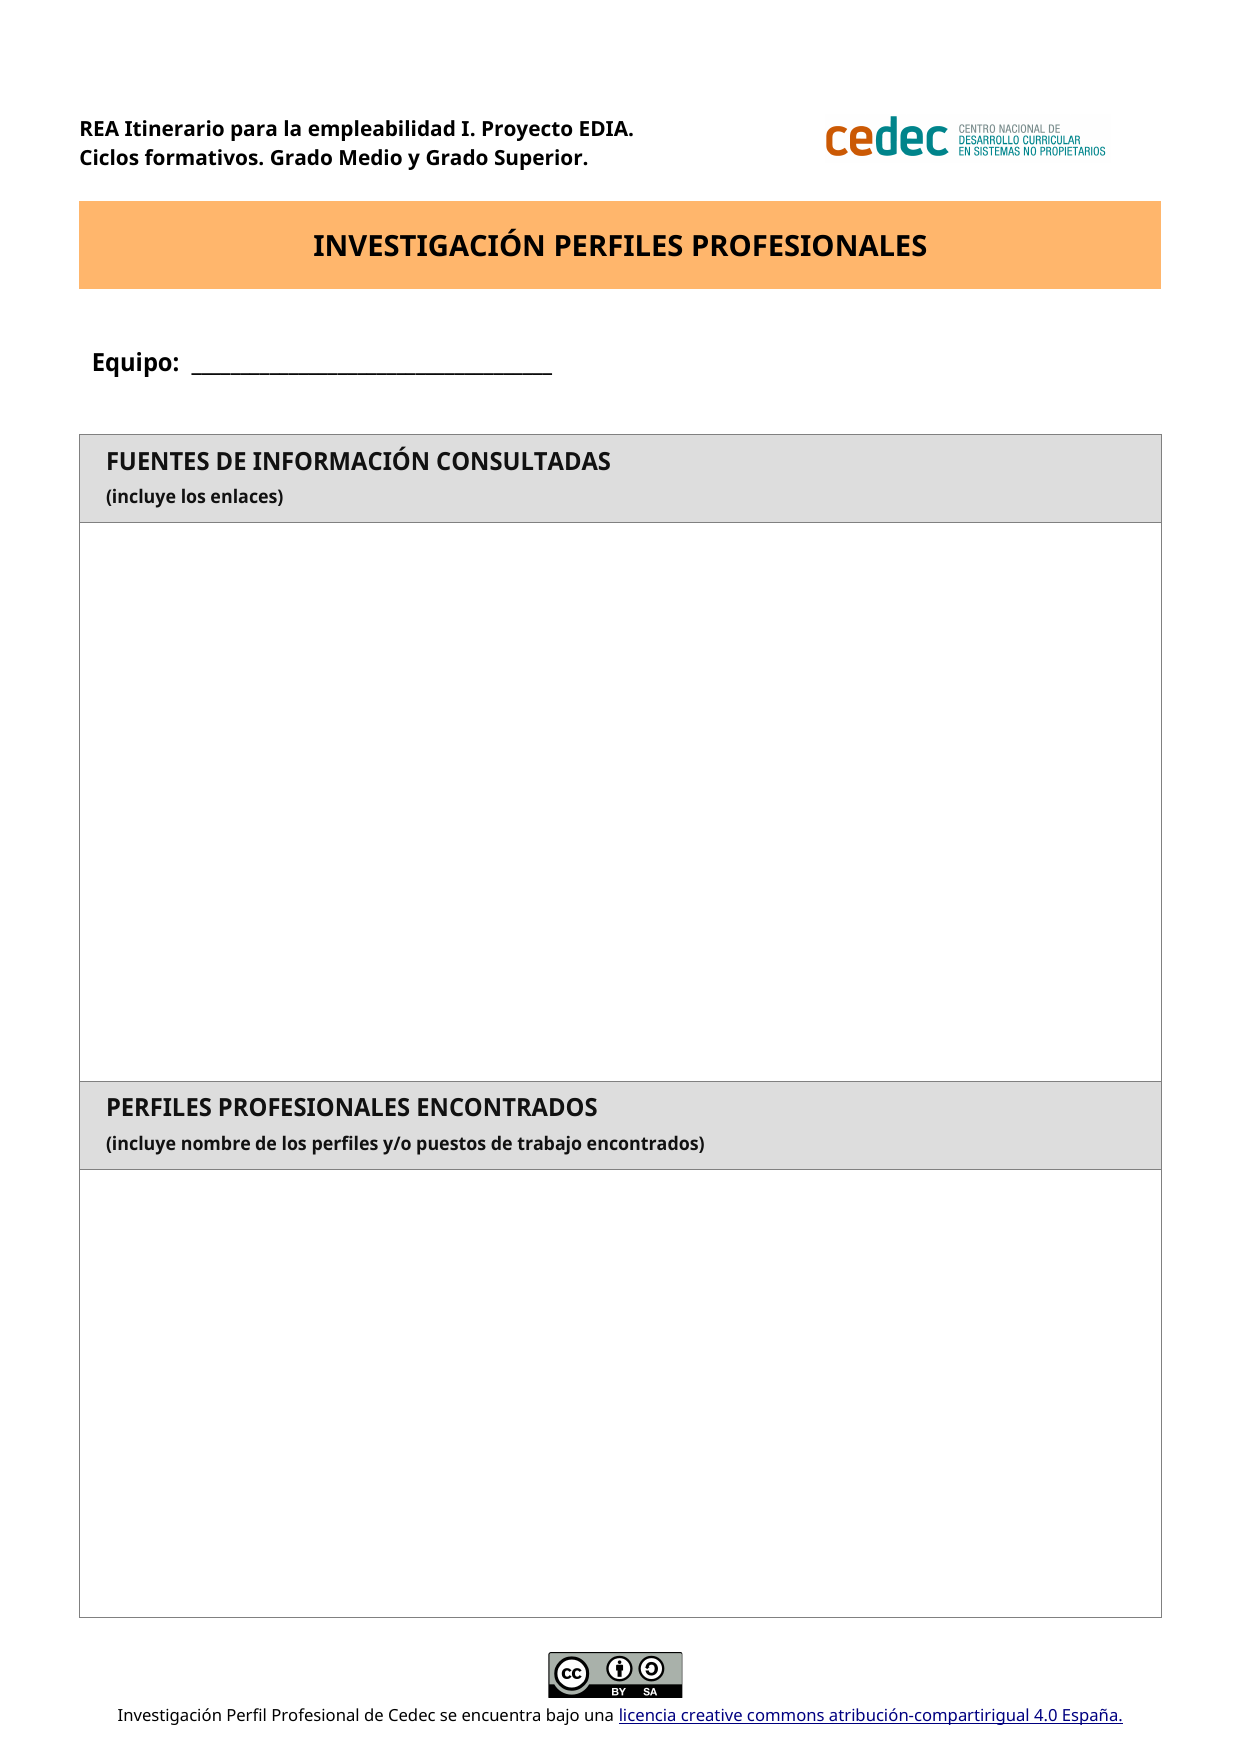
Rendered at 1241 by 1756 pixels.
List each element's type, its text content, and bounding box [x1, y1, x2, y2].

table_header FUENTES DE INFORMACIÓN CONSULTADAS (incluye los enlaces) [80, 435, 1161, 522]
picture [824, 114, 1112, 163]
text Equipo: _____________________________________ [79, 344, 1161, 378]
picture [548, 1652, 683, 1698]
table_cell PERFILES PROFESIONALES ENCONTRADOS (incluye nombre de los perfiles y/o puestos de trabajo encontrados) [80, 1082, 1161, 1169]
table_cell [80, 523, 1161, 1081]
table_cell [80, 1170, 1161, 1617]
table_header INVESTIGACIÓN PERFILES PROFESIONALES [79, 201, 1161, 289]
